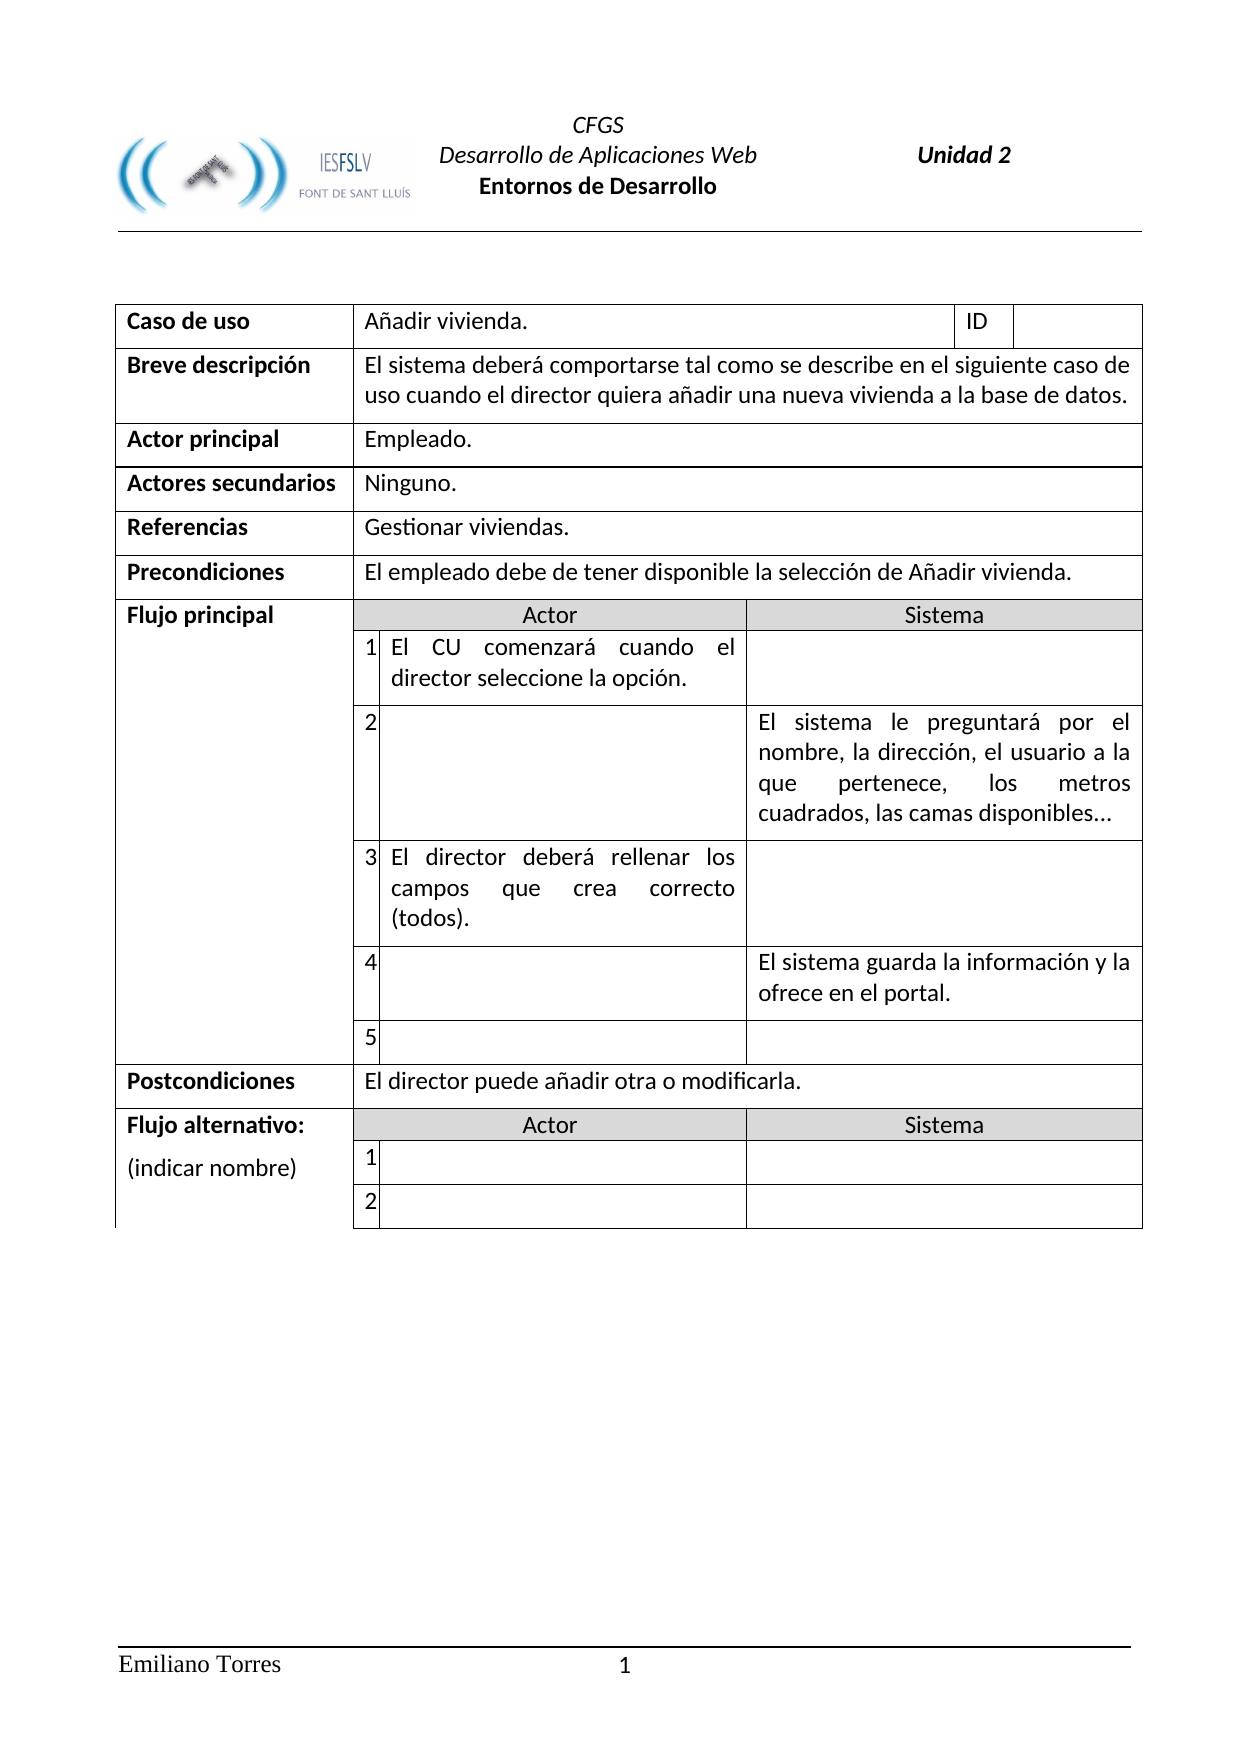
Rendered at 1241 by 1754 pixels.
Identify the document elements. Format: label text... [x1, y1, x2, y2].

table_cell El sistema le preguntará por el nombre, la dirección, el usuario a la que pertenece, los metros cuadrados, las camas disponibles... [747, 706, 1142, 840]
table_cell El CU comenzará cuando el director seleccione la opción. [380, 631, 746, 705]
table_cell Empleado. [354, 424, 1142, 466]
table_cell Actor [354, 1109, 746, 1140]
table_header Añadir vivienda. [354, 305, 954, 348]
table_cell [747, 1185, 1142, 1228]
table_cell Breve descripción [116, 349, 353, 422]
table_cell [380, 1141, 746, 1184]
table_cell 3 [354, 841, 379, 946]
table_cell [380, 947, 746, 1020]
table_cell El sistema guarda la información y la ofrece en el portal. [747, 947, 1142, 1020]
table_cell 4 [354, 947, 379, 1020]
table_cell Flujo principal [116, 600, 353, 1064]
table_cell El sistema deberá comportarse tal como se describe en el siguiente caso de uso cuando el director quiera añadir una nueva vivienda a la base de datos. [354, 349, 1142, 422]
table_cell 5 [354, 1021, 379, 1064]
table_cell 2 [354, 706, 379, 840]
table_cell El director deberá rellenar los campos que crea correcto (todos). [380, 841, 746, 946]
table_cell Referencias [116, 512, 353, 554]
table_cell Actor [354, 600, 746, 630]
table_cell Postcondiciones [116, 1065, 353, 1108]
table_cell [380, 1185, 746, 1228]
picture [114, 133, 414, 216]
table_cell Flujo alternativo: (indicar nombre) [116, 1109, 353, 1228]
table_cell El empleado debe de tener disponible la selección de Añadir vivienda. [354, 556, 1142, 599]
table_cell Actores secundarios [116, 468, 353, 511]
table_header ID [955, 305, 1013, 348]
table_cell Precondiciones [116, 556, 353, 599]
table_cell 2 [354, 1185, 379, 1228]
table_cell Sistema [747, 600, 1142, 630]
table_cell Gestionar viviendas. [354, 512, 1142, 554]
table_cell [747, 631, 1142, 705]
table_cell [747, 1141, 1142, 1184]
table_cell [380, 706, 746, 840]
table_cell Actor principal [116, 424, 353, 466]
table_cell [747, 1021, 1142, 1064]
table_cell [380, 1021, 746, 1064]
table_header Caso de uso [116, 305, 353, 348]
table_header [1014, 305, 1142, 348]
table_cell [747, 841, 1142, 946]
table_cell 1 [354, 1141, 379, 1184]
table_cell Sistema [747, 1109, 1142, 1140]
table_cell 1 [354, 631, 379, 705]
table_cell Ninguno. [354, 468, 1142, 511]
table_cell El director puede añadir otra o modificarla. [354, 1065, 1142, 1108]
